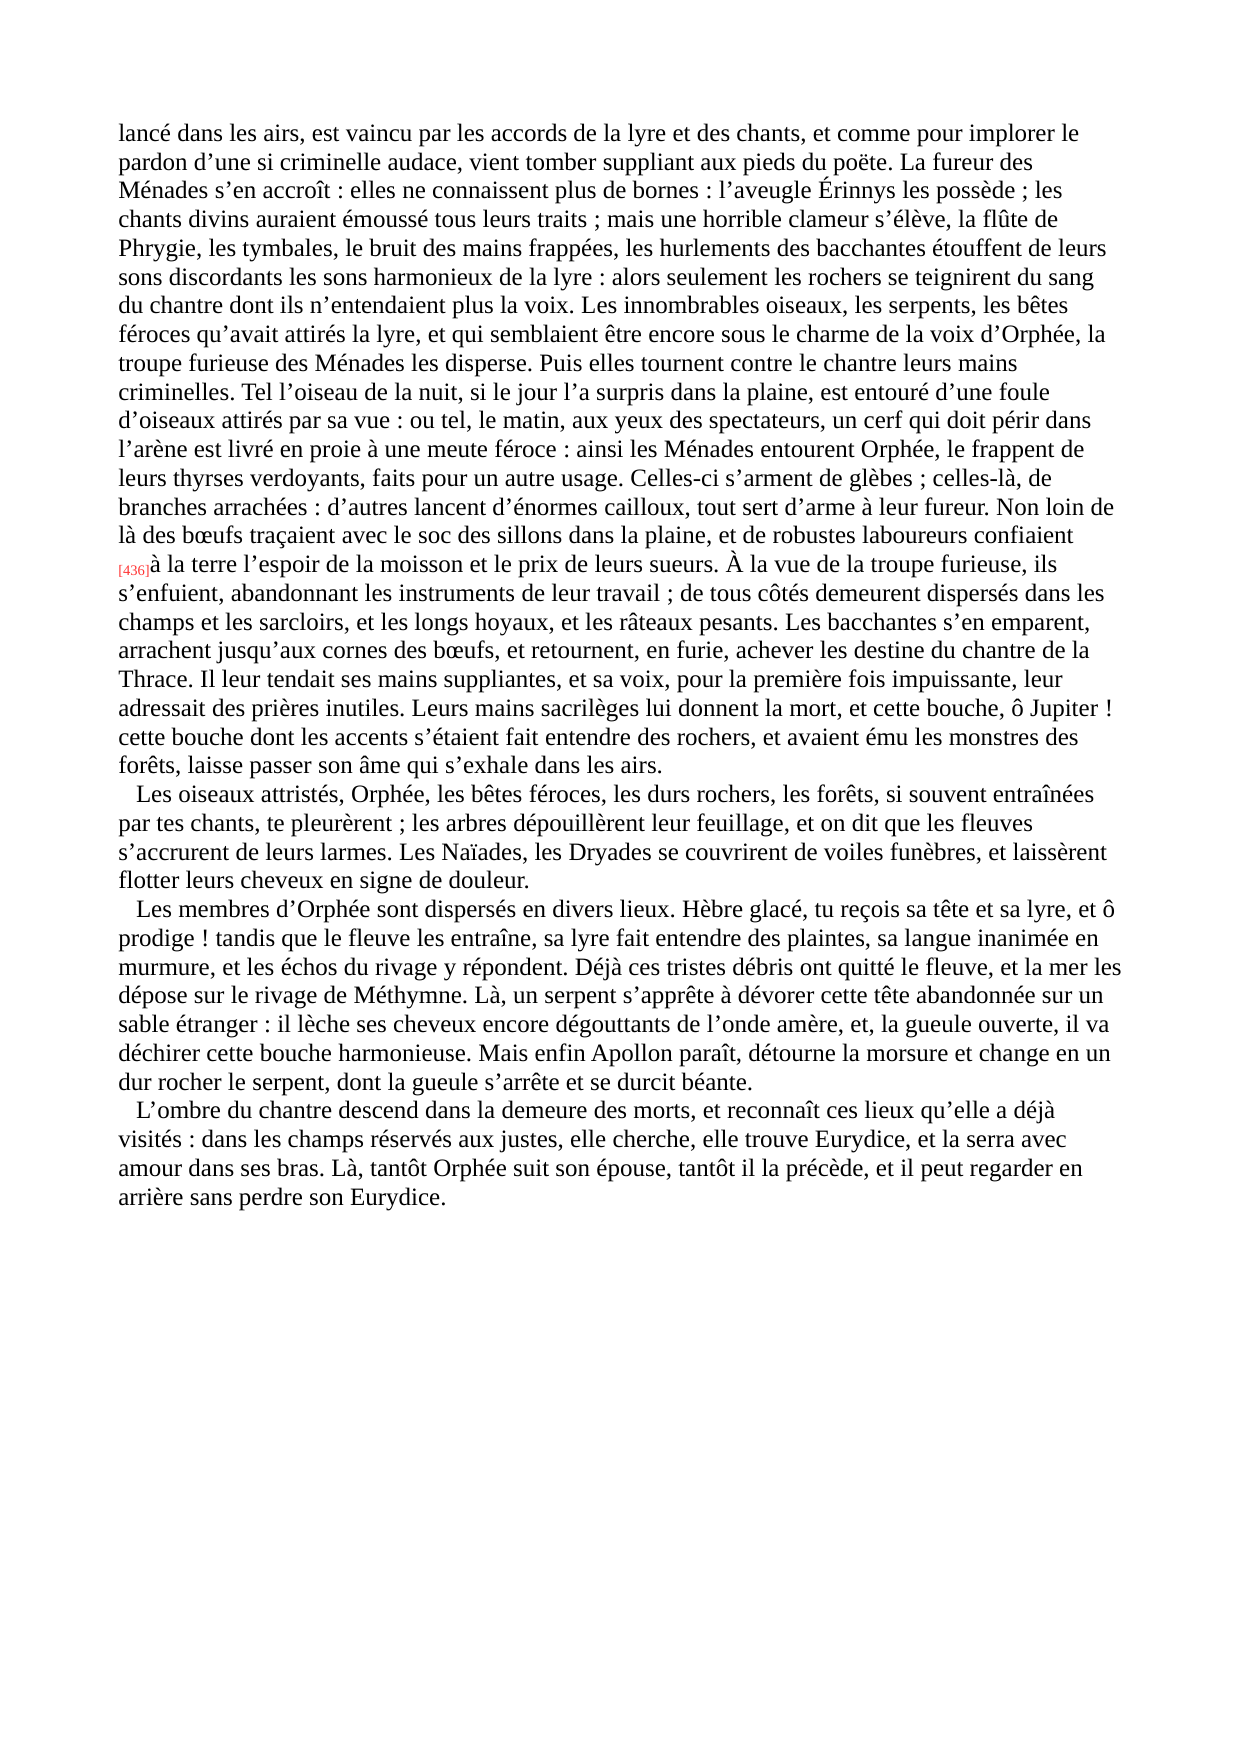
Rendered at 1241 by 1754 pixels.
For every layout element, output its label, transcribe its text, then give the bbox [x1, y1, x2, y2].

text L’ombre du chantre descend dans la demeure des morts, et reconnaît ces lieux qu’elle a déjà visités : dans les champs réservés aux justes, elle cherche, elle trouve Eurydice, et la serra avec amour dans ses bras. Là, tantôt Orphée suit son épouse, tantôt il la précède, et il peut regarder en arrière sans perdre son Eurydice. [118, 1096, 1122, 1211]
text Les oiseaux attristés, Orphée, les bêtes féroces, les durs rochers, les forêts, si souvent entraînées par tes chants, te pleurèrent ; les arbres dépouillèrent leur feuillage, et on dit que les fleuves s’accrurent de leurs larmes. Les Naïades, les Dryades se couvrirent de voiles funèbres, et laissèrent flotter leurs cheveux en signe de douleur. [118, 779, 1122, 894]
text lancé dans les airs, est vaincu par les accords de la lyre et des chants, et comme pour implorer le pardon d’une si criminelle audace, vient tomber suppliant aux pieds du poëte. La fureur des Ménades s’en accroît : elles ne connaissent plus de bornes : l’aveugle Érinnys les possède ; les chants divins auraient émoussé tous leurs traits ; mais une horrible clameur s’élève, la flûte de Phrygie, les tymbales, le bruit des mains frappées, les hurlements des bacchantes étouffent de leurs sons discordants les sons harmonieux de la lyre : alors seulement les rochers se teignirent du sang du chantre dont ils n’entendaient plus la voix. Les innombrables oiseaux, les serpents, les bêtes féroces qu’avait attirés la lyre, et qui semblaient être encore sous le charme de la voix d’Orphée, la troupe furieuse des Ménades les disperse. Puis elles tournent contre le chantre leurs mains criminelles. Tel l’oiseau de la nuit, si le jour l’a surpris dans la plaine, est entouré d’une foule d’oiseaux attirés par sa vue : ou tel, le matin, aux yeux des spectateurs, un cerf qui doit périr dans l’arène est livré en proie à une meute féroce : ainsi les Ménades entourent Orphée, le frappent de leurs thyrses verdoyants, faits pour un autre usage. Celles-ci s’arment de glèbes ; celles-là, de branches arrachées : d’autres lancent d’énormes cailloux, tout sert d’arme à leur fureur. Non loin de là des bœufs traçaient avec le soc des sillons dans la plaine, et de robustes laboureurs confiaient [436]à la terre l’espoir de la moisson et le prix de leurs sueurs. À la vue de la troupe furieuse, ils s’enfuient, abandonnant les instruments de leur travail ; de tous côtés demeurent dispersés dans les champs et les sarcloirs, et les longs hoyaux, et les râteaux pesants. Les bacchantes s’en emparent, arrachent jusqu’aux cornes des bœufs, et retournent, en furie, achever les destine du chantre de la Thrace. Il leur tendait ses mains suppliantes, et sa voix, pour la première fois impuissante, leur adressait des prières inutiles. Leurs mains sacrilèges lui donnent la mort, et cette bouche, ô Jupiter ! cette bouche dont les accents s’étaient fait entendre des rochers, et avaient ému les monstres des forêts, laisse passer son âme qui s’exhale dans les airs. [118, 118, 1122, 779]
text Les membres d’Orphée sont dispersés en divers lieux. Hèbre glacé, tu reçois sa tête et sa lyre, et ô prodige ! tandis que le fleuve les entraîne, sa lyre fait entendre des plaintes, sa langue inanimée en murmure, et les échos du rivage y répondent. Déjà ces tristes débris ont quitté le fleuve, et la mer les dépose sur le rivage de Méthymne. Là, un serpent s’apprête à dévorer cette tête abandonnée sur un sable étranger : il lèche ses cheveux encore dégouttants de l’onde amère, et, la gueule ouverte, il va déchirer cette bouche harmonieuse. Mais enfin Apollon paraît, détourne la morsure et change en un dur rocher le serpent, dont la gueule s’arrête et se durcit béante. [118, 894, 1122, 1096]
